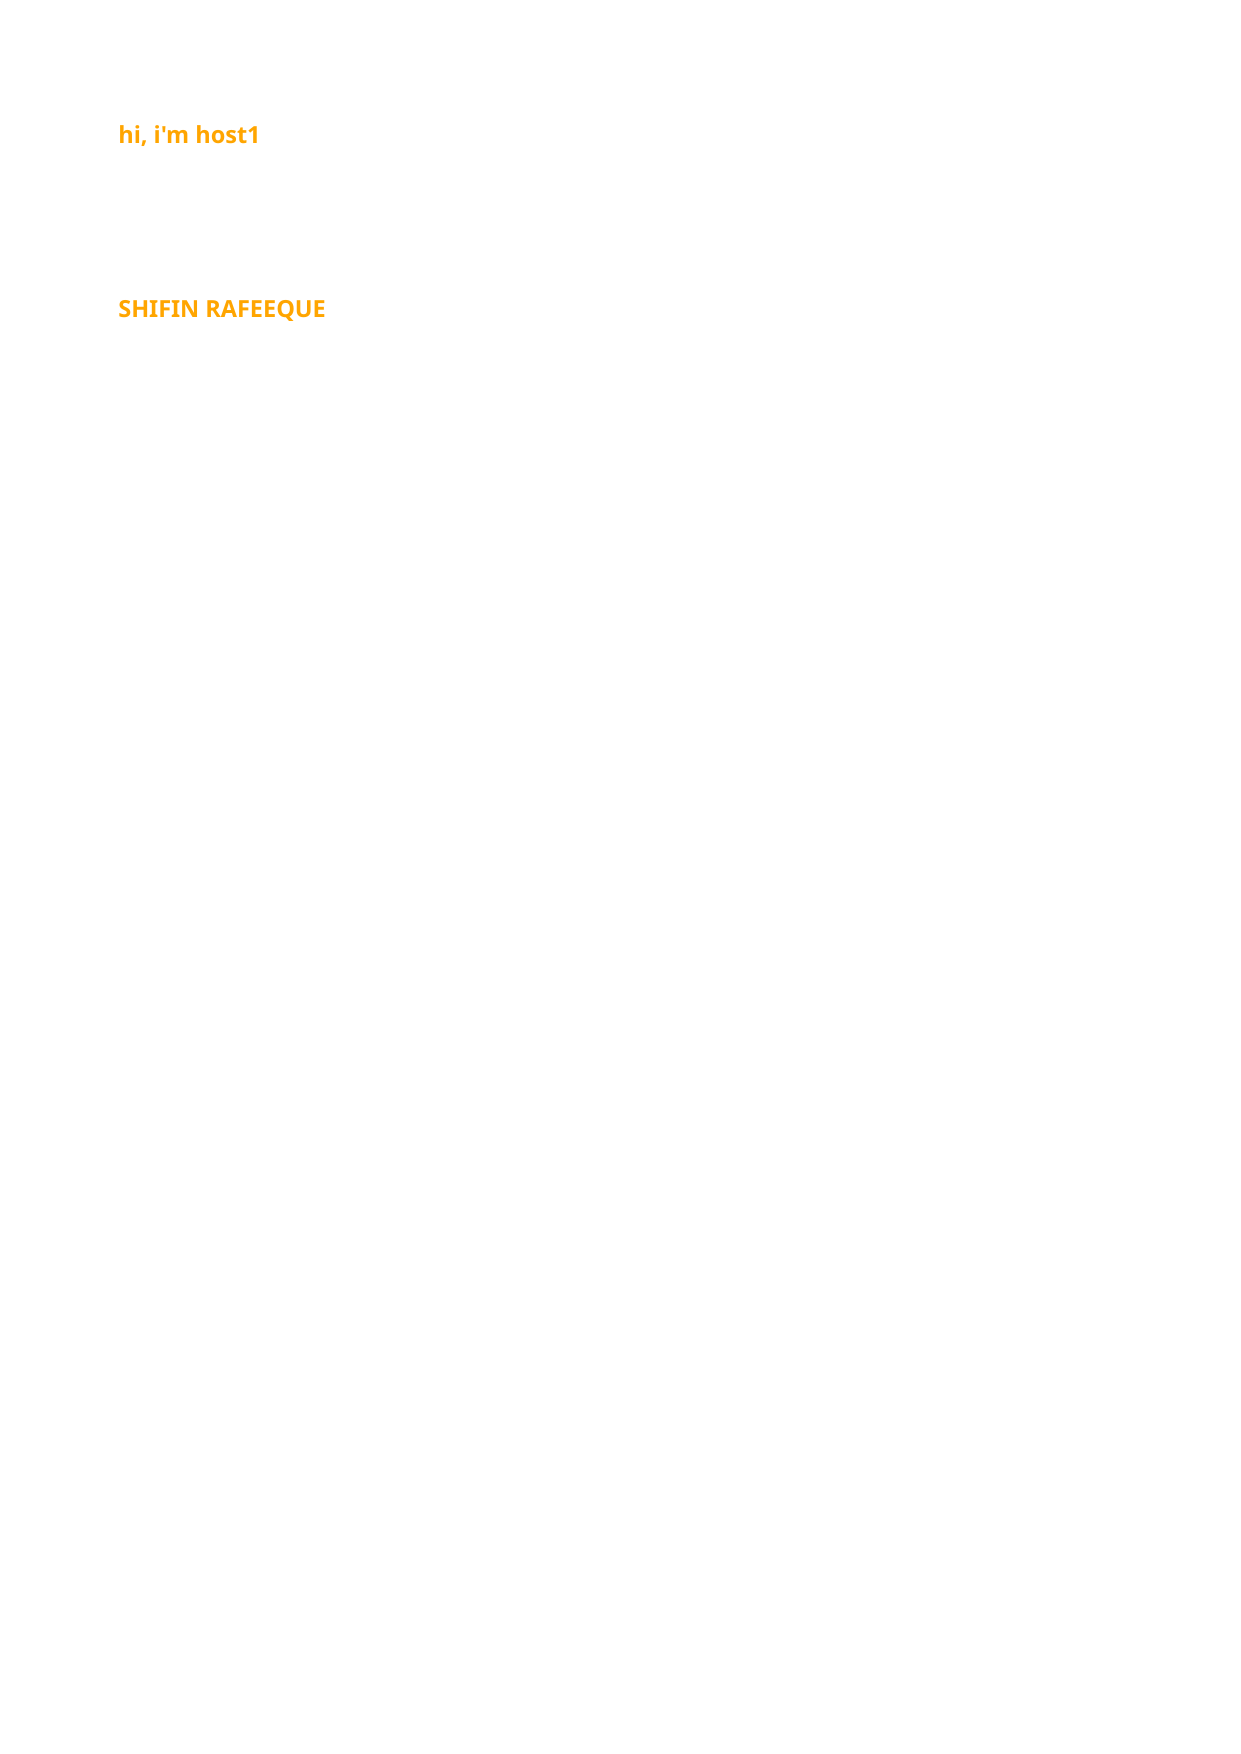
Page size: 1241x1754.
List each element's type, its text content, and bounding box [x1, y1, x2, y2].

text hi, i'm host1 [118, 118, 1122, 150]
text SHIFIN RAFEEQUE [118, 292, 1122, 324]
